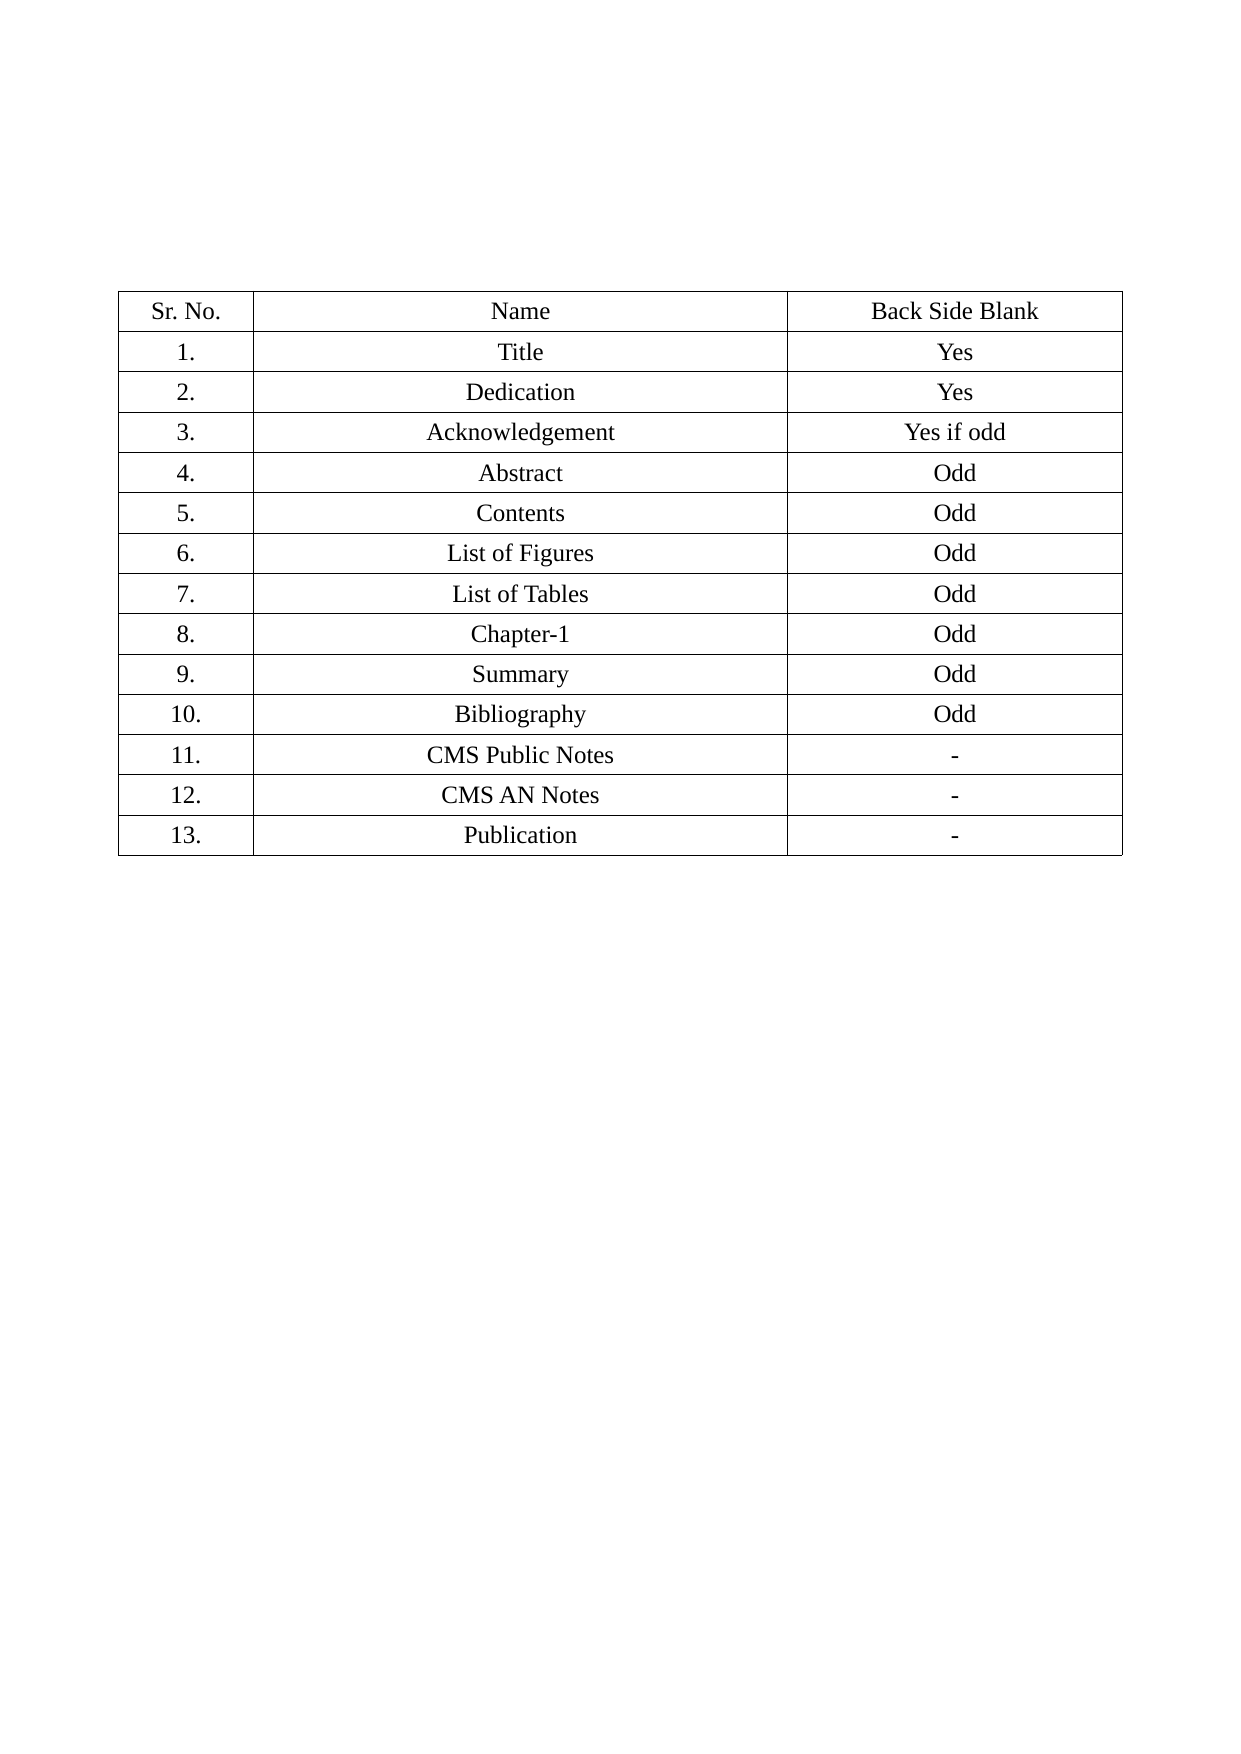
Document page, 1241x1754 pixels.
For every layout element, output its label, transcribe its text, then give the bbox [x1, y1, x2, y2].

table_cell Odd [788, 655, 1122, 694]
table_cell 4. [119, 453, 253, 492]
table_cell Summary [254, 655, 787, 694]
table_cell Odd [788, 574, 1122, 613]
table_cell 2. [119, 372, 253, 412]
table_cell Yes [788, 332, 1122, 371]
table_cell Odd [788, 453, 1122, 492]
table_cell - [788, 735, 1122, 774]
table_cell 9. [119, 655, 253, 694]
table_cell Dedication [254, 372, 787, 412]
table_cell - [788, 775, 1122, 815]
table_cell 1. [119, 332, 253, 371]
table_cell 8. [119, 614, 253, 653]
table_cell Publication [254, 816, 787, 855]
table_header Name [254, 292, 787, 331]
table_cell 5. [119, 493, 253, 532]
table_cell Chapter-1 [254, 614, 787, 653]
table_cell Odd [788, 534, 1122, 573]
table_cell Abstract [254, 453, 787, 492]
table_cell Yes [788, 372, 1122, 412]
table_cell 13. [119, 816, 253, 855]
table_cell Odd [788, 493, 1122, 532]
table_header Sr. No. [119, 292, 253, 331]
table_cell Yes if odd [788, 413, 1122, 452]
table_header Back Side Blank [788, 292, 1122, 331]
table_cell Bibliography [254, 695, 787, 734]
table_cell Contents [254, 493, 787, 532]
table_cell List of Figures [254, 534, 787, 573]
table_cell 6. [119, 534, 253, 573]
table_cell Odd [788, 695, 1122, 734]
table_cell 11. [119, 735, 253, 774]
table_cell CMS AN Notes [254, 775, 787, 815]
table_cell 10. [119, 695, 253, 734]
table_cell CMS Public Notes [254, 735, 787, 774]
table_cell Odd [788, 614, 1122, 653]
table_cell List of Tables [254, 574, 787, 613]
table_cell Title [254, 332, 787, 371]
table_cell 3. [119, 413, 253, 452]
table_cell 12. [119, 775, 253, 815]
table_cell - [788, 816, 1122, 855]
table_cell Acknowledgement [254, 413, 787, 452]
table_cell 7. [119, 574, 253, 613]
